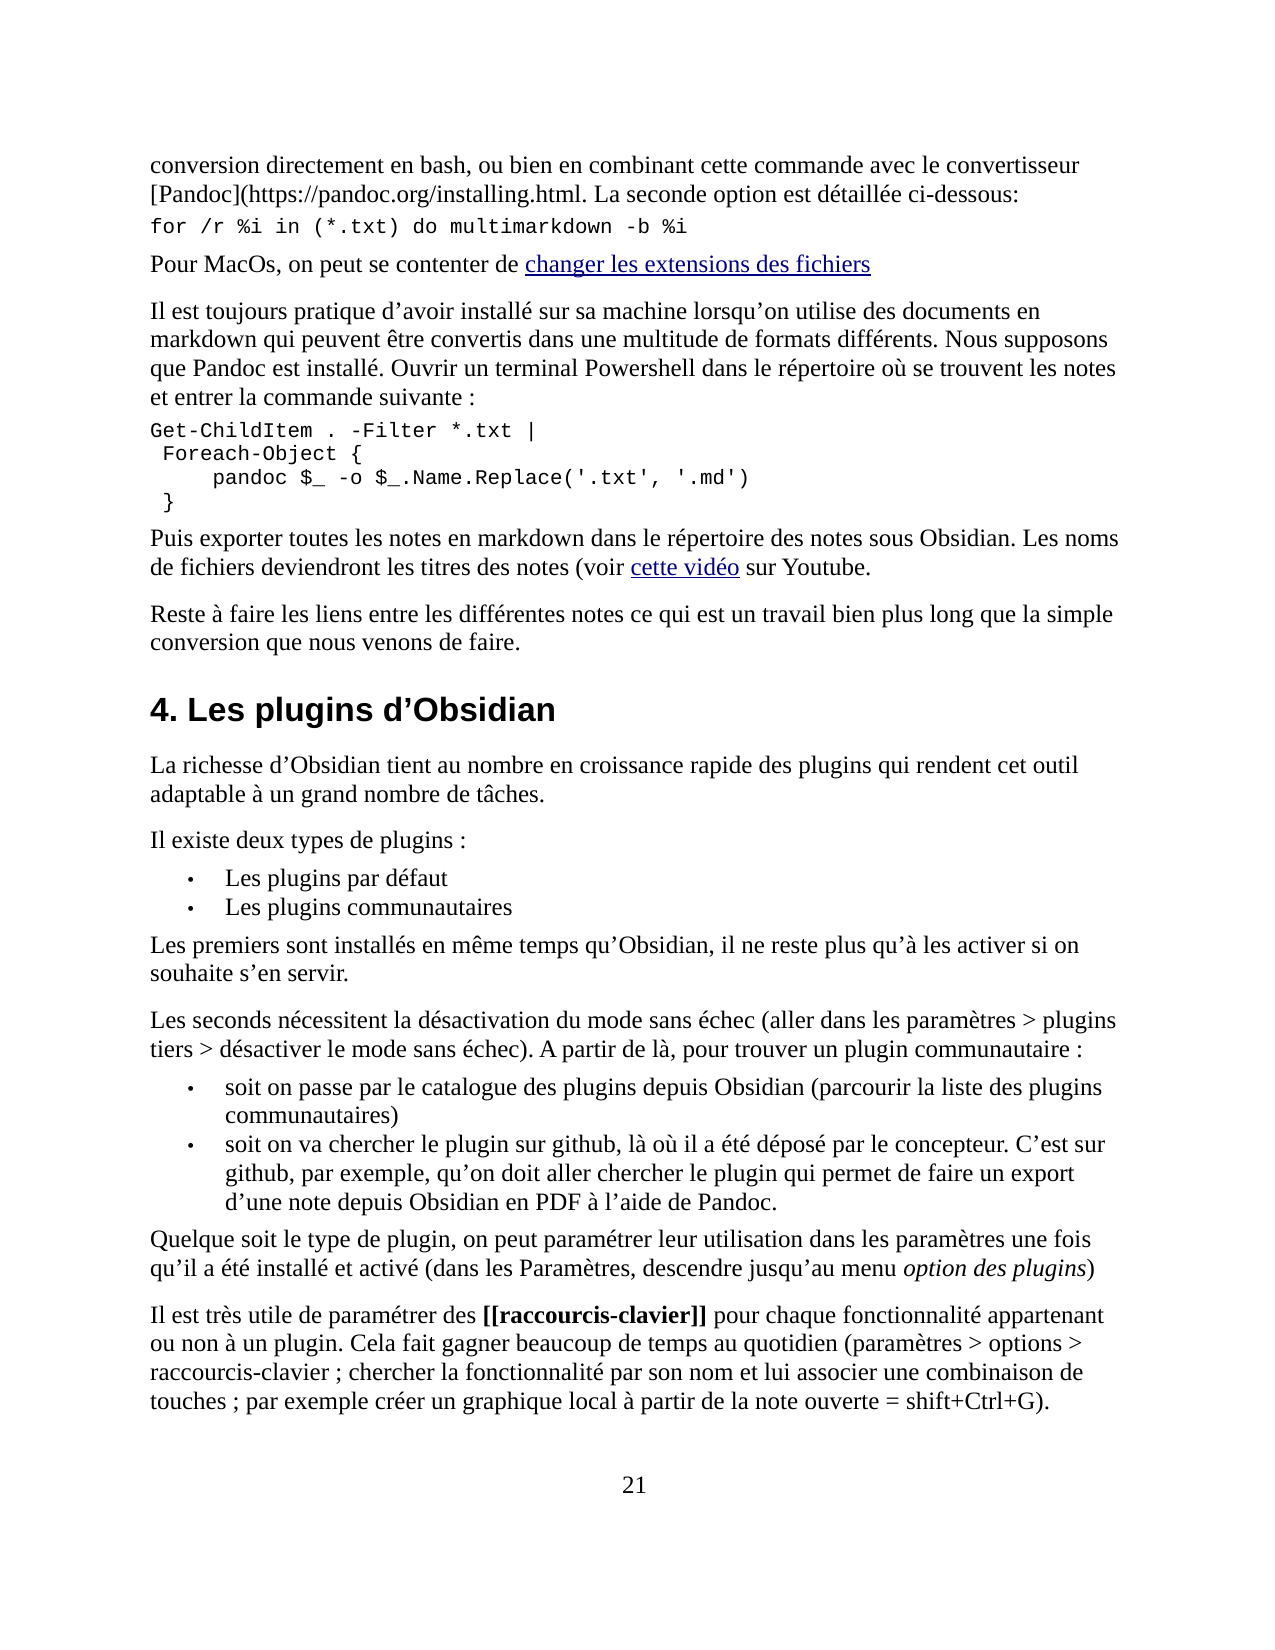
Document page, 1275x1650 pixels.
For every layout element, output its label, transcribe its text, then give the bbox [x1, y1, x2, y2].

subtitle 4. Les plugins d’Obsidian [150, 690, 1125, 729]
text for /r %i in (*.txt) do multimarkdown -b %i [150, 216, 1125, 240]
text pandoc $_ -o $_.Name.Replace('.txt', '.md') [150, 467, 1125, 491]
list Les plugins par défaut [187, 863, 1125, 892]
text Foreach-Object { [150, 443, 1125, 467]
text conversion directement en bash, ou bien en combinant cette commande avec le convertisseur [Pandoc](https://pandoc.org/installing.html. La seconde option est détaillée ci-dessous: [150, 150, 1125, 207]
text Il est toujours pratique d’avoir installé sur sa machine lorsqu’on utilise des documents en markdown qui peuvent être convertis dans une multitude de formats différents. Nous supposons que Pandoc est installé. Ouvrir un terminal Powershell dans le répertoire où se trouvent les notes et entrer la commande suivante : [150, 296, 1125, 411]
text Il existe deux types de plugins : [150, 826, 1125, 854]
text Reste à faire les liens entre les différentes notes ce qui est un travail bien plus long que la simple conversion que nous venons de faire. [150, 599, 1125, 656]
text La richesse d’Obsidian tient au nombre en croissance rapide des plugins qui rendent cet outil adaptable à un grand nombre de tâches. [150, 750, 1125, 808]
list Les plugins communautaires [187, 892, 1125, 921]
list soit on va chercher le plugin sur github, là où il a été déposé par le concepteur. C’est sur github, par exemple, qu’on doit aller chercher le plugin qui permet de faire un export d’une note depuis Obsidian en PDF à l’aide de Pandoc. [187, 1129, 1125, 1215]
text Pour MacOs, on peut se contenter de changer les extensions des fichiers [150, 249, 1125, 278]
text Les seconds nécessitent la désactivation du mode sans échec (aller dans les paramètres > plugins tiers > désactiver le mode sans échec). A partir de là, pour trouver un plugin communautaire : [150, 1005, 1125, 1063]
text } [150, 491, 1125, 514]
text Puis exporter toutes les notes en markdown dans le répertoire des notes sous Obsidian. Les noms de fichiers deviendront les titres des notes (voir cette vidéo sur Youtube. [150, 523, 1125, 581]
text Il est très utile de paramétrer des [[raccourcis-clavier]] pour chaque fonctionnalité appartenant ou non à un plugin. Cela fait gagner beaucoup de temps au quotidien (paramètres > options > raccourcis-clavier ; chercher la fonctionnalité par son nom et lui associer une combinaison de touches ; par exemple créer un graphique local à partir de la note ouverte = shift+Ctrl+G). [150, 1300, 1125, 1415]
text Get-ChildItem . -Filter *.txt | [150, 420, 1125, 443]
text Les premiers sont installés en même temps qu’Obsidian, il ne reste plus qu’à les activer si on souhaite s’en servir. [150, 930, 1125, 987]
text Quelque soit le type de plugin, on peut paramétrer leur utilisation dans les paramètres une fois qu’il a été installé et activé (dans les Paramètres, descendre jusqu’au menu option des plugins) [150, 1224, 1125, 1282]
list soit on passe par le catalogue des plugins depuis Obsidian (parcourir la liste des plugins communautaires) [187, 1072, 1125, 1129]
